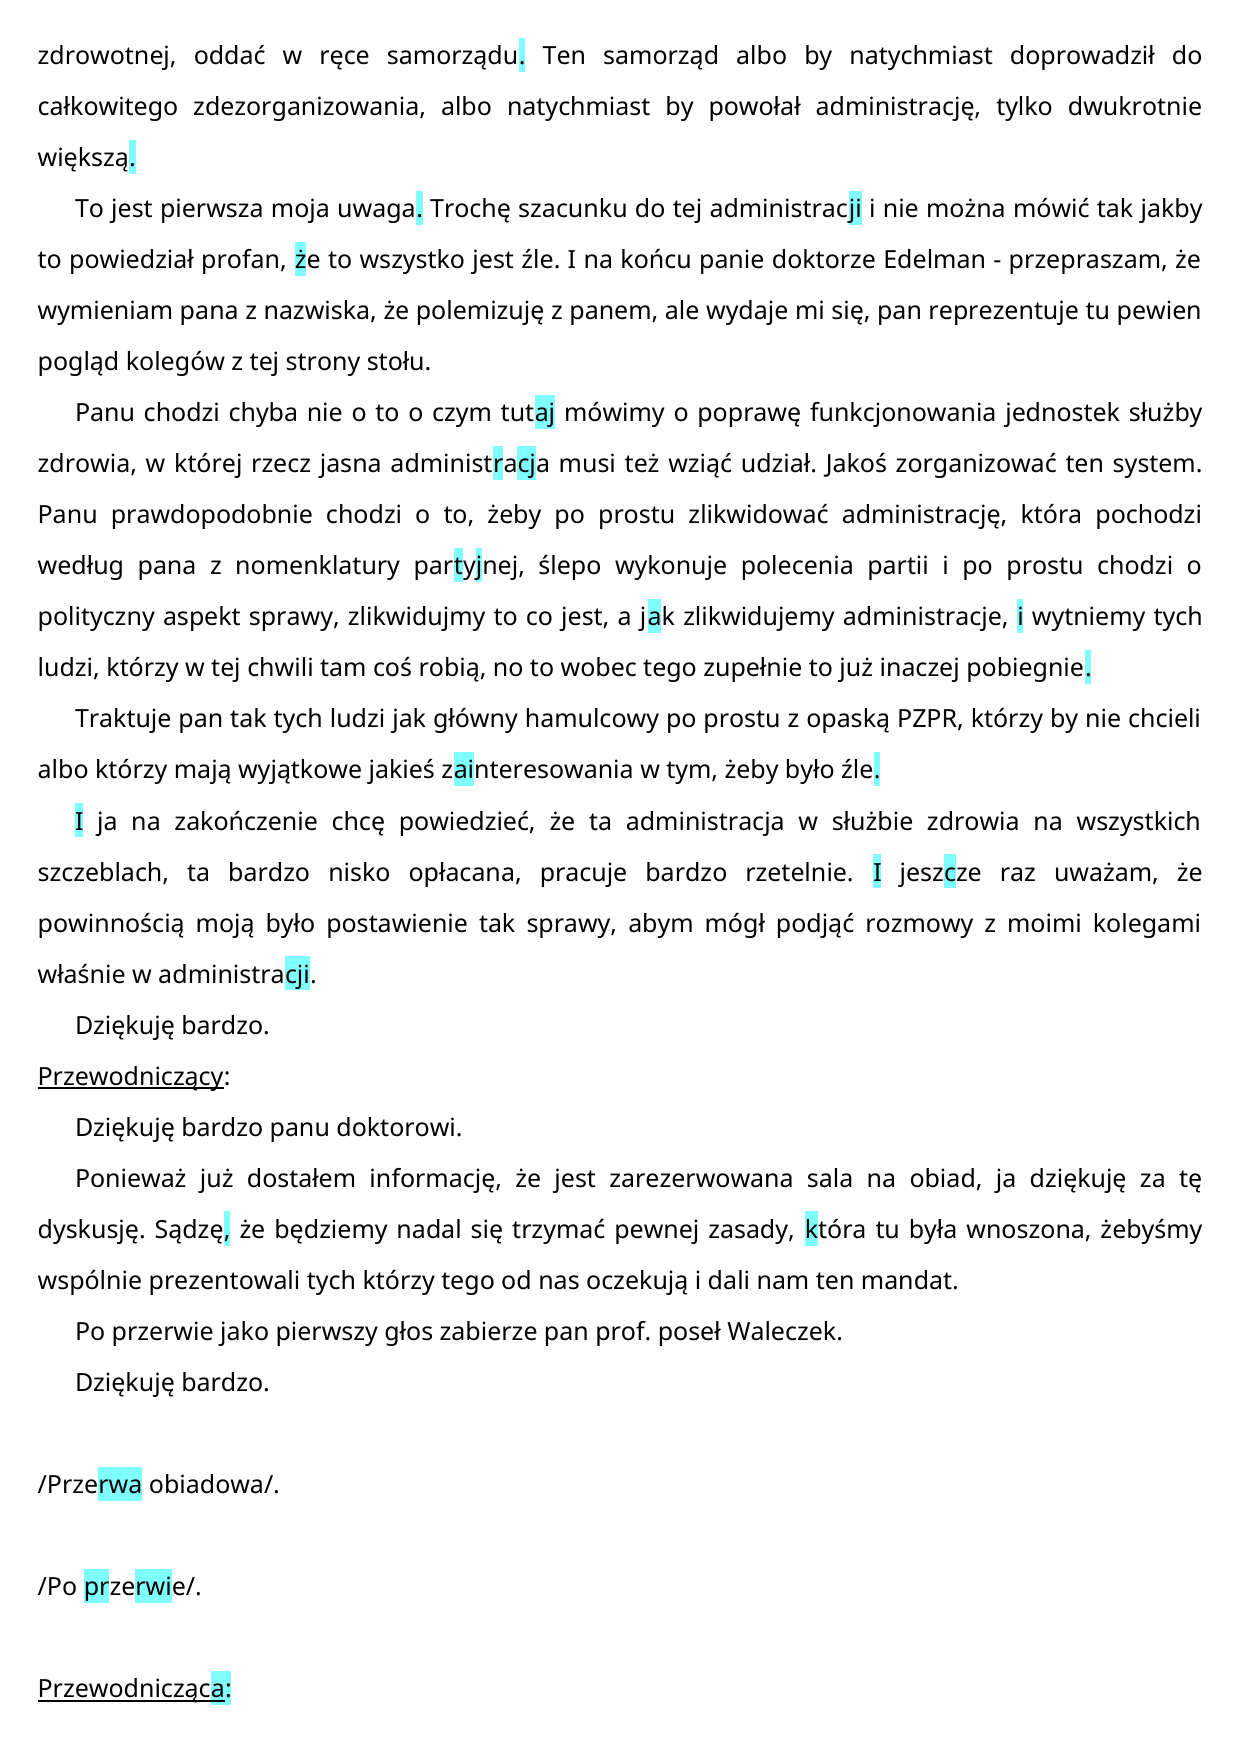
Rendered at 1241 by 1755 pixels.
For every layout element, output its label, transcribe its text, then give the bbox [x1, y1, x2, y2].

text Dziękuję bardzo panu doktorowi. [37, 1109, 1203, 1143]
text /Przerwa obiadowa/. [37, 1467, 1203, 1501]
text Panu chodzi chyba nie o to o czym tutaj mówimy o poprawę funkcjonowania jednostek służby zdrowia, w której rzecz jasna administracja musi też wziąć udział. Jakoś zorganizować ten system. Panu prawdopodobnie chodzi o to, żeby po prostu zlikwidować administrację, która pochodzi według pana z nomenklatury partyjnej, ślepo wykonuje polecenia partii i po prostu chodzi o polityczny aspekt sprawy, zlikwidujmy to co jest, a jak zlikwidujemy administracje, i wytniemy tych ludzi, którzy w tej chwili tam coś robią, no to wobec tego zupełnie to już inaczej pobiegnie. [37, 395, 1203, 684]
text Przewodnicząca: [37, 1671, 1203, 1705]
text To jest pierwsza moja uwaga. Trochę szacunku do tej administracji i nie można mówić tak jakby to powiedział profan, że to wszystko jest źle. I na końcu panie doktorze Edelman - przepraszam, że wymieniam pana z nazwiska, że polemizuję z panem, ale wydaje mi się, pan reprezentuje tu pewien pogląd kolegów z tej strony stołu. [37, 191, 1203, 378]
text Ponieważ już dostałem informację, że jest zarezerwowana sala na obiad, ja dziękuję za tę dyskusję. Sądzę, że będziemy nadal się trzymać pewnej zasady, która tu była wnoszona, żebyśmy wspólnie prezentowali tych którzy tego od nas oczekują i dali nam ten mandat. [37, 1160, 1203, 1297]
text I ja na zakończenie chcę powiedzieć, że ta administracja w służbie zdrowia na wszystkich szczeblach, ta bardzo nisko opłacana, pracuje bardzo rzetelnie. I jeszcze raz uważam, że powinnością moją było postawienie tak sprawy, abym mógł podjąć rozmowy z moimi kolegami właśnie w administracji. [37, 803, 1203, 990]
text Po przerwie jako pierwszy głos zabierze pan prof. poseł Waleczek. [37, 1313, 1203, 1348]
text Traktuje pan tak tych ludzi jak główny hamulcowy po prostu z opaską PZPR, którzy by nie chcieli albo którzy mają wyjątkowe jakieś zainteresowania w tym, żeby było źle. [37, 701, 1203, 786]
text Przewodniczący: [37, 1058, 1203, 1092]
text /Po przerwie/. [37, 1569, 1203, 1603]
text zdrowotnej, oddać w ręce samorządu. Ten samorząd albo by natychmiast doprowadził do całkowitego zdezorganizowania, albo natychmiast by powołał administrację, tylko dwukrotnie większą. [37, 37, 1203, 174]
text Dziękuję bardzo. [37, 1364, 1203, 1399]
text Dziękuję bardzo. [37, 1007, 1203, 1041]
